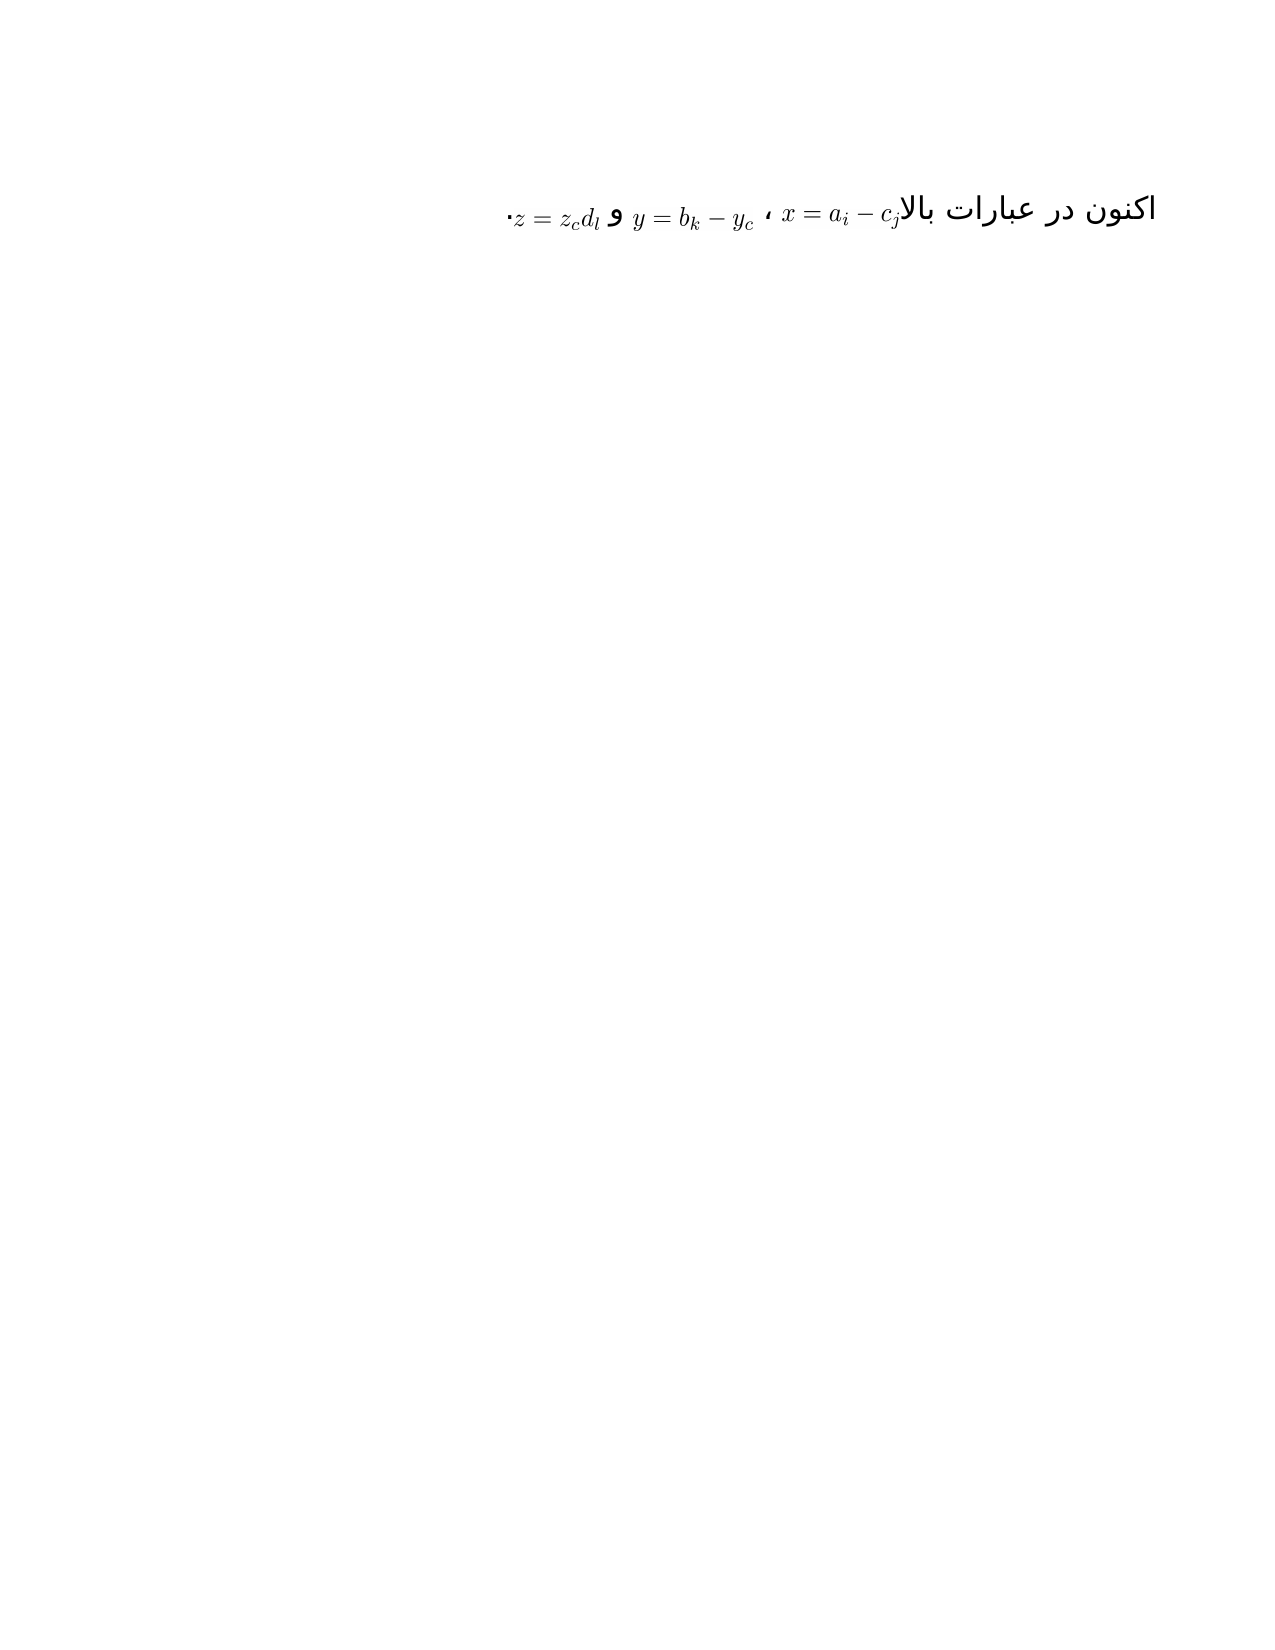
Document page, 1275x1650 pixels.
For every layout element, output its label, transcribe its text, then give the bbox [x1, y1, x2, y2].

picture [782, 209, 899, 229]
picture [514, 208, 599, 230]
picture [633, 207, 753, 231]
text اکنون در عبارات بالا ، و . [118, 190, 1157, 230]
